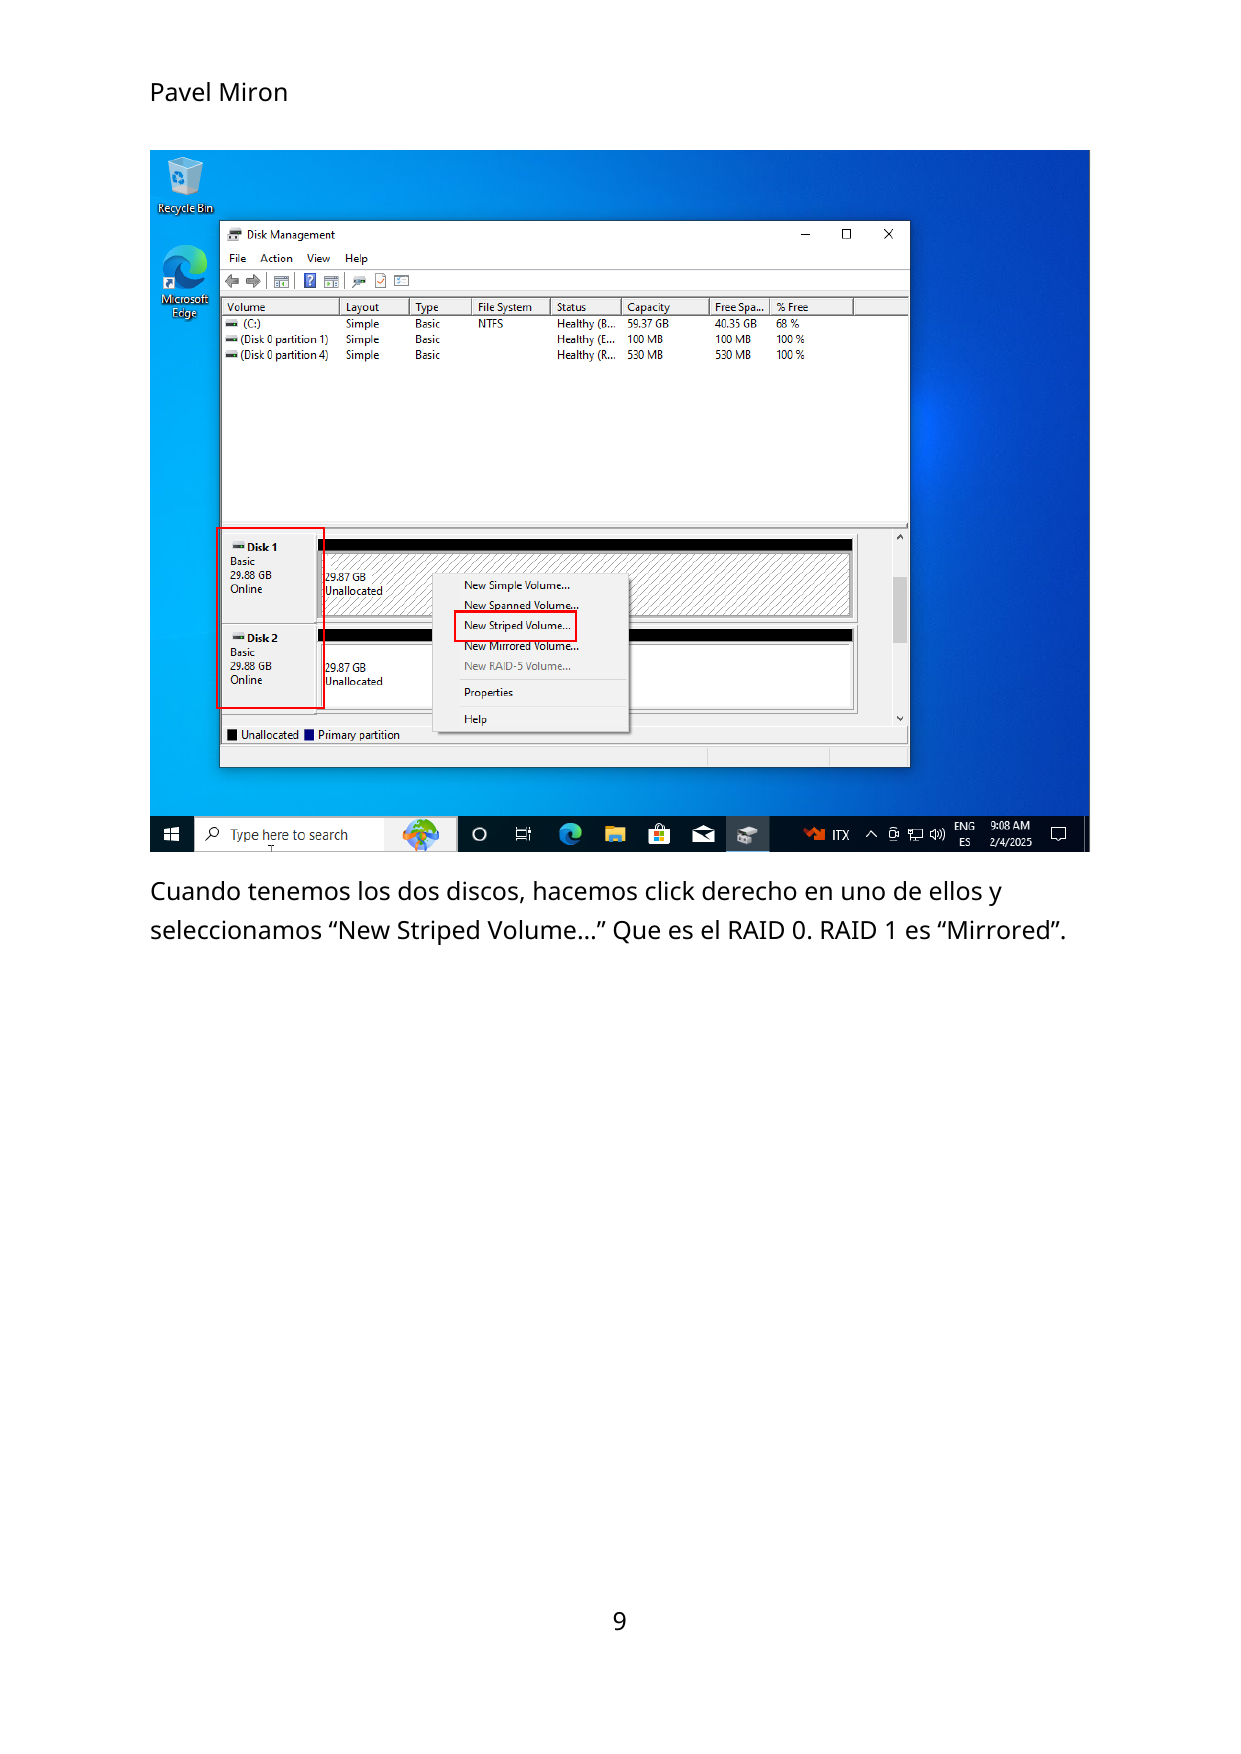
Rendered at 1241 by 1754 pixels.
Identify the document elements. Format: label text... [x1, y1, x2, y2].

text Cuando tenemos los dos discos, hacemos click derecho en uno de ellos y seleccionamos “New Striped Volume…” Que es el RAID 0. RAID 1 es “Mirrored”. [150, 874, 1090, 947]
